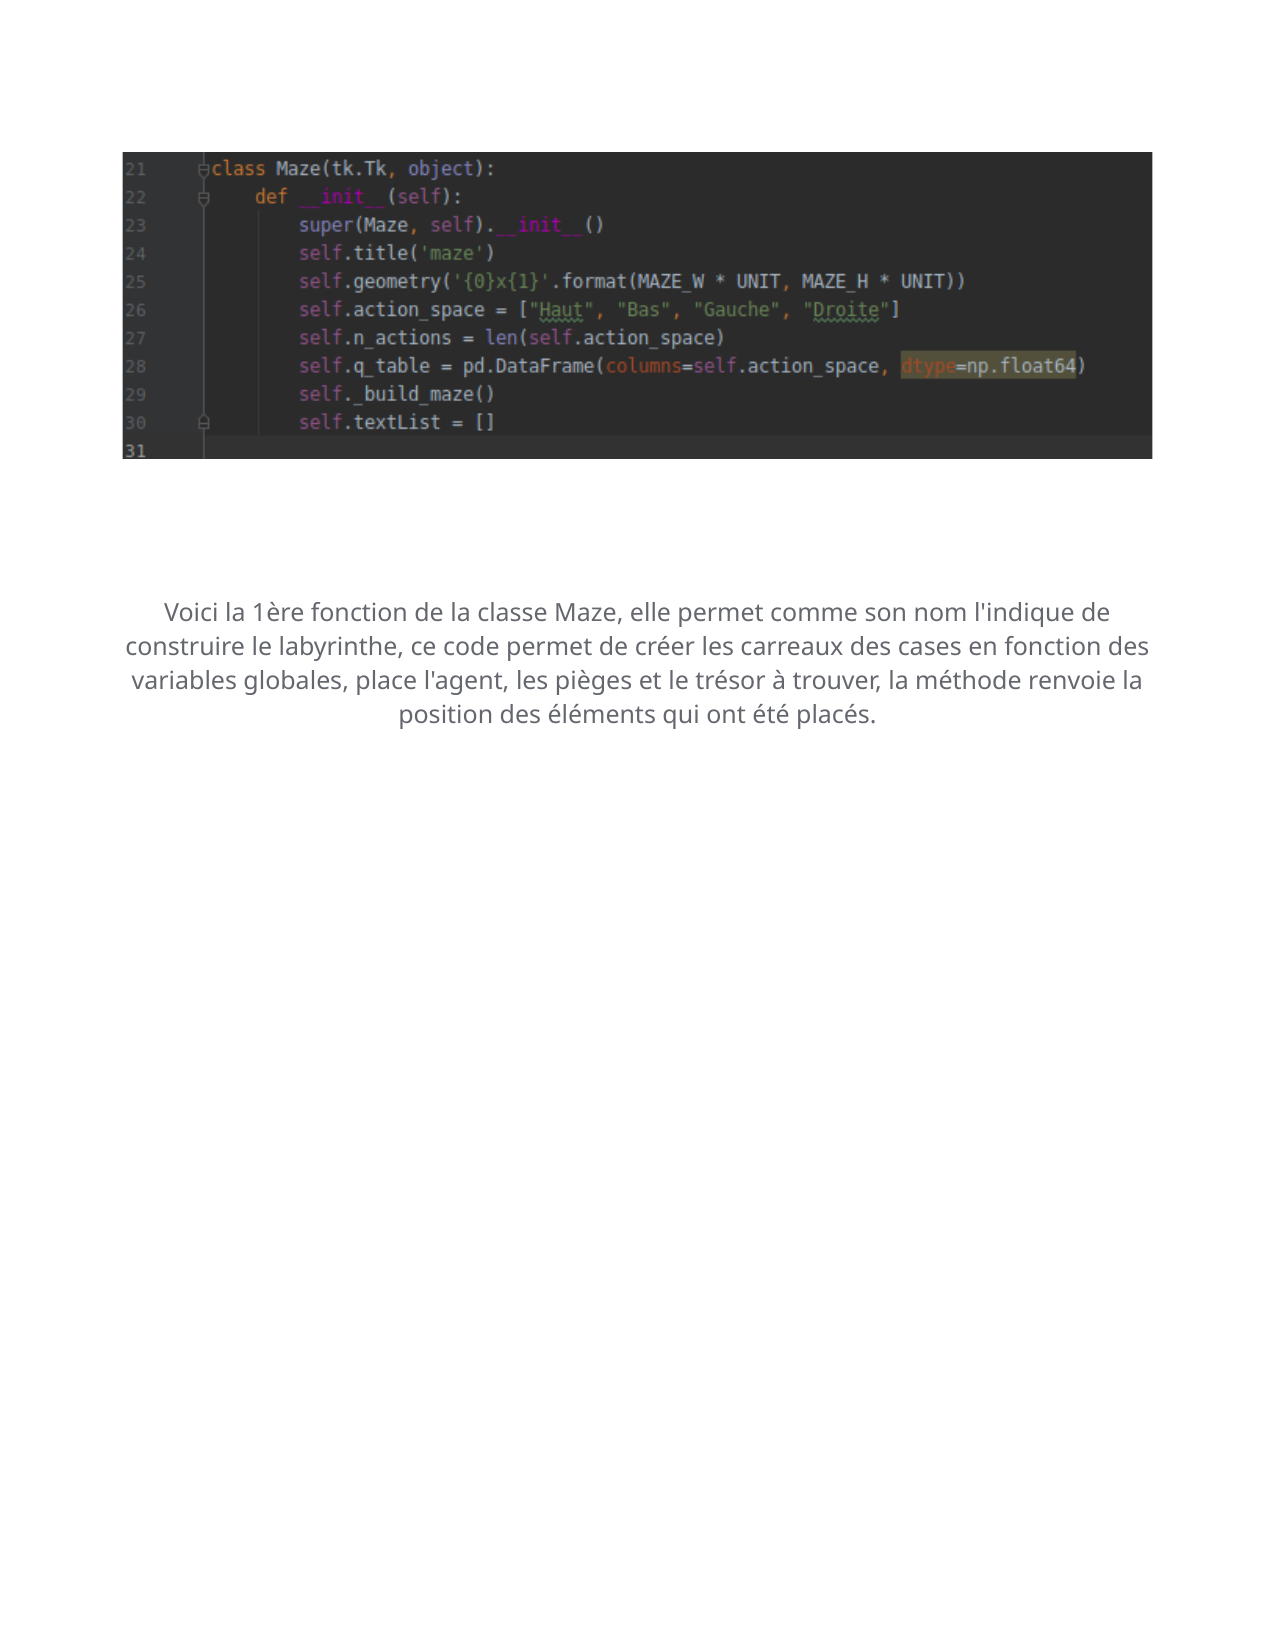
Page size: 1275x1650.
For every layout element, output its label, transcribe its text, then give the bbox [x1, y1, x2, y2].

picture [122, 152, 1153, 459]
text Voici la 1ère fonction de la classe Maze, elle permet comme son nom l'indique de construire le labyrinthe, ce code permet de créer les carreaux des cases en fonction des variables globales, place l'agent, les pièges et le trésor à trouver, la méthode renvoie la position des éléments qui ont été placés. [118, 595, 1157, 731]
